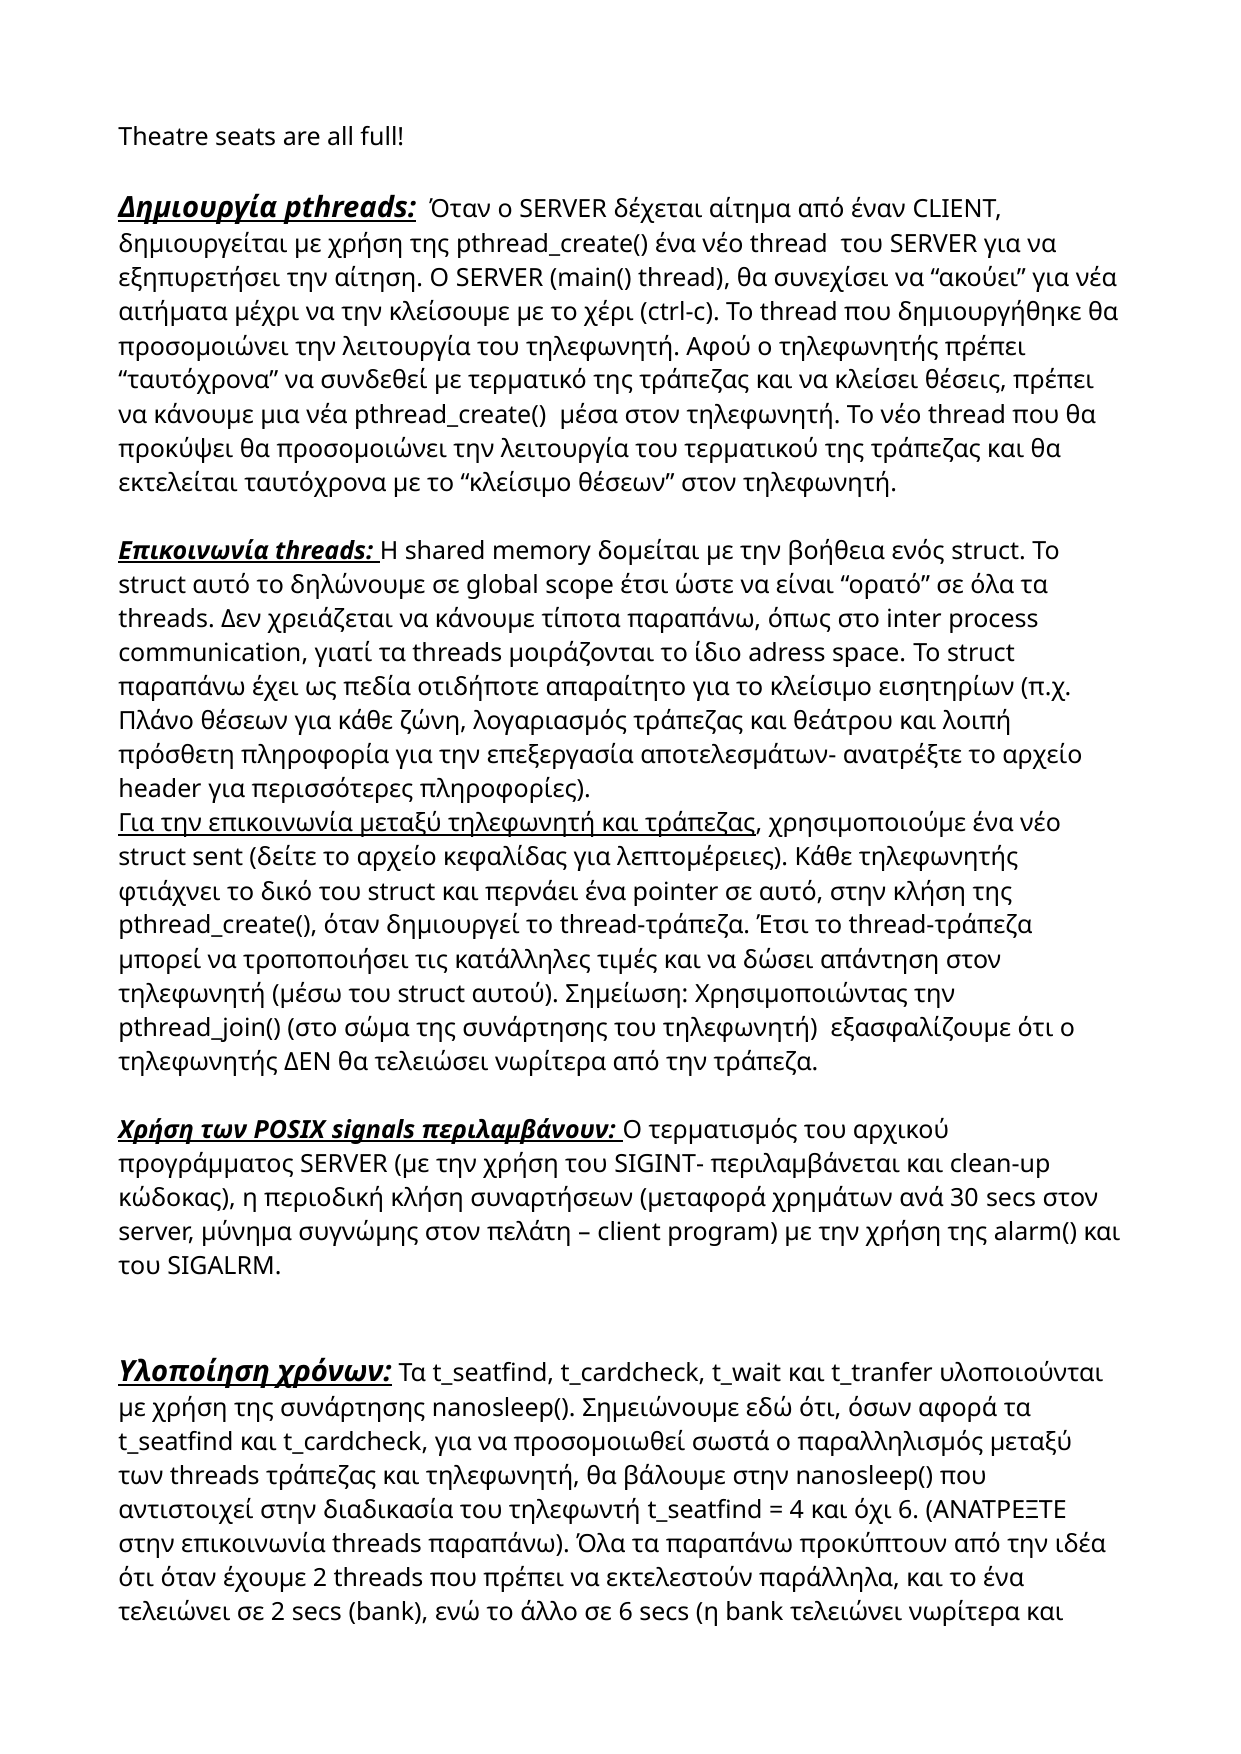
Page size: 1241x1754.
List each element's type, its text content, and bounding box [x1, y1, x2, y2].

text Xρήση των POSIX signals περιλαμβάνουν: Ο τερματισμός του αρχικού προγράμματος SERVER (με την χρήση του SIGINT- περιλαμβάνεται και clean-up κώδοκας), η περιοδική κλήση συναρτήσεων (μεταφορά χρημάτων ανά 30 secs στον server, μύνημα συγνώμης στον πελάτη – client program) με την χρήση της alarm() και του SIGALRM. [118, 1112, 1122, 1282]
text Υλοποίηση χρόνων: Τα t_seatfind, t_cardcheck, t_wait και t_tranfer υλοποιούνται με χρήση της συνάρτησης nanosleep(). Σημειώνουμε εδώ ότι, όσων αφορά τα t_seatfind και t_cardcheck, για να προσομοιωθεί σωστά ο παραλληλισμός μεταξύ των threads τράπεζας και τηλεφωνητή, θα βάλουμε στην nanosleep() που αντιστοιχεί στην διαδικασία του τηλεφωντή t_seatfind = 4 και όχι 6. (ΑΝΑΤΡΕΞΤΕ στην επικοινωνία threads παραπάνω). Όλα τα παραπάνω προκύπτουν από την ιδέα ότι όταν έχουμε 2 threads που πρέπει να εκτελεστούν παράλληλα, και το ένα τελειώνει σε 2 secs (bank), ενώ το άλλο σε 6 secs (η bank τελειώνει νωρίτερα και [118, 1350, 1122, 1628]
text Theatre seats are all full! [118, 118, 1122, 152]
text Επικοινωνία threads: Η shared memory δομείται με την βοήθεια ενός struct. Το struct αυτό το δηλώνουμε σε global scope έτσι ώστε να είναι “ορατό” σε όλα τα threads. Δεν χρειάζεται να κάνουμε τίποτα παραπάνω, όπως στο inter process communication, γιατί τα threads μοιράζονται το ίδιο adress space. Το struct παραπάνω έχει ως πεδία οτιδήποτε απαραίτητο για το κλείσιμο εισητηρίων (π.χ. Πλάνο θέσεων για κάθε ζώνη, λογαριασμός τράπεζας και θεάτρου και λοιπή πρόσθετη πληροφορία για την επεξεργασία αποτελεσμάτων- ανατρέξτε το αρχείο header για περισσότερες πληροφορίες). [118, 532, 1122, 805]
text Για την επικοινωνία μεταξύ τηλεφωνητή και τράπεζας, χρησιμοποιούμε ένα νέο struct sent (δείτε το αρχείο κεφαλίδας για λεπτομέρειες). Κάθε τηλεφωνητής φτιάχνει το δικό του struct και περνάει ένα pointer σε αυτό, στην κλήση της pthread_create(), όταν δημιουργεί το thread-τράπεζα. Έτσι το thread-τράπεζα μπορεί να τροποποιήσει τις κατάλληλες τιμές και να δώσει απάντηση στον τηλεφωνητή (μέσω του struct αυτού). Σημείωση: Χρησιμοποιώντας την pthread_join() (στο σώμα της συνάρτησης του τηλεφωνητή) εξασφαλίζουμε ότι ο τηλεφωνητής ΔΕΝ θα τελειώσει νωρίτερα από την τράπεζα. [118, 805, 1122, 1077]
text Δημιουργία pthreads: Όταν ο SERVER δέχεται αίτημα από έναν CLIENT, δημιουργείται με χρήση της pthread_create() ένα νέο thread του SERVER για να εξηπυρετήσει την αίτηση. Ο SERVER (main() thread), θα συνεχίσει να “ακούει” για νέα αιτήματα μέχρι να την κλείσουμε με το χέρι (ctrl-c). To thread που δημιουργήθηκε θα προσομοιώνει την λειτουργία του τηλεφωνητή. Αφού ο τηλεφωνητής πρέπει “ταυτόχρονα” να συνδεθεί με τερματικό της τράπεζας και να κλείσει θέσεις, πρέπει να κάνουμε μια νέα pthread_create() μέσα στον τηλεφωνητή. Το νέο thread που θα προκύψει θα προσομοιώνει την λειτουργία του τερματικού της τράπεζας και θα εκτελείται ταυτόχρονα με το “κλείσιμο θέσεων” στον τηλεφωνητή. [118, 186, 1122, 498]
